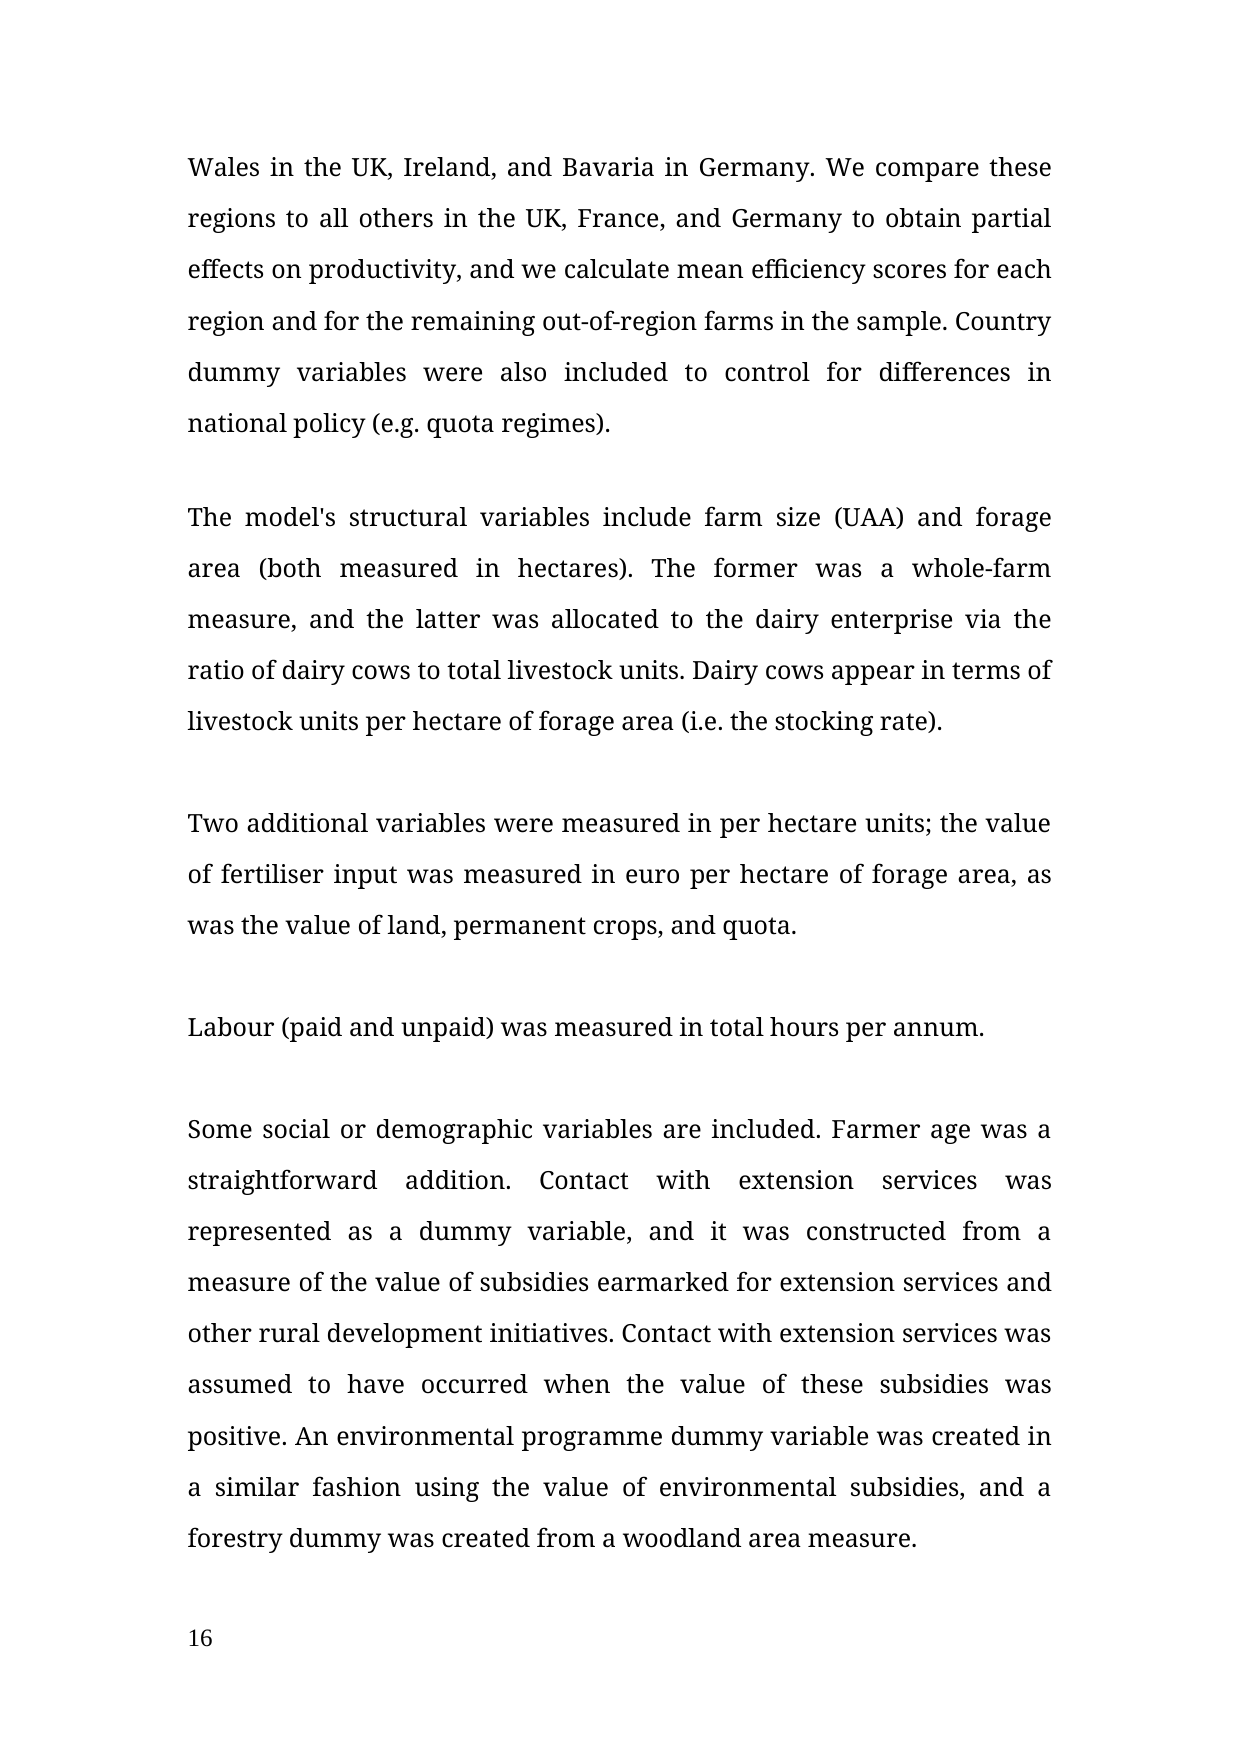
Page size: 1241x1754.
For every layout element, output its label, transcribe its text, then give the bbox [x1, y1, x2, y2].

text Some social or demographic variables are included. Farmer age was a straightforward addition. Contact with extension services was represented as a dummy variable, and it was constructed from a measure of the value of subsidies earmarked for extension services and other rural development initiatives. Contact with extension services was assumed to have occurred when the value of these subsidies was positive. An environmental programme dummy variable was created in a similar fashion using the value of environmental subsidies, and a forestry dummy was created from a woodland area measure. [187, 1112, 1053, 1554]
text Labour (paid and unpaid) was measured in total hours per annum. [187, 1010, 1053, 1044]
text Two additional variables were measured in per hectare units; the value of fertiliser input was measured in euro per hectare of forage area, as was the value of land, permanent crops, and quota. [187, 806, 1053, 942]
text Wales in the UK, Ireland, and Bavaria in Germany. We compare these regions to all others in the UK, France, and Germany to obtain partial effects on productivity, and we calculate mean efficiency scores for each region and for the remaining out-of-region farms in the sample. Country dummy variables were also included to control for differences in national policy (e.g. quota regimes). [187, 150, 1053, 439]
text The model's structural variables include farm size (UAA) and forage area (both measured in hectares). The former was a whole-farm measure, and the latter was allocated to the dairy enterprise via the ratio of dairy cows to total livestock units. Dairy cows appear in terms of livestock units per hectare of forage area (i.e. the stocking rate). [187, 499, 1053, 738]
